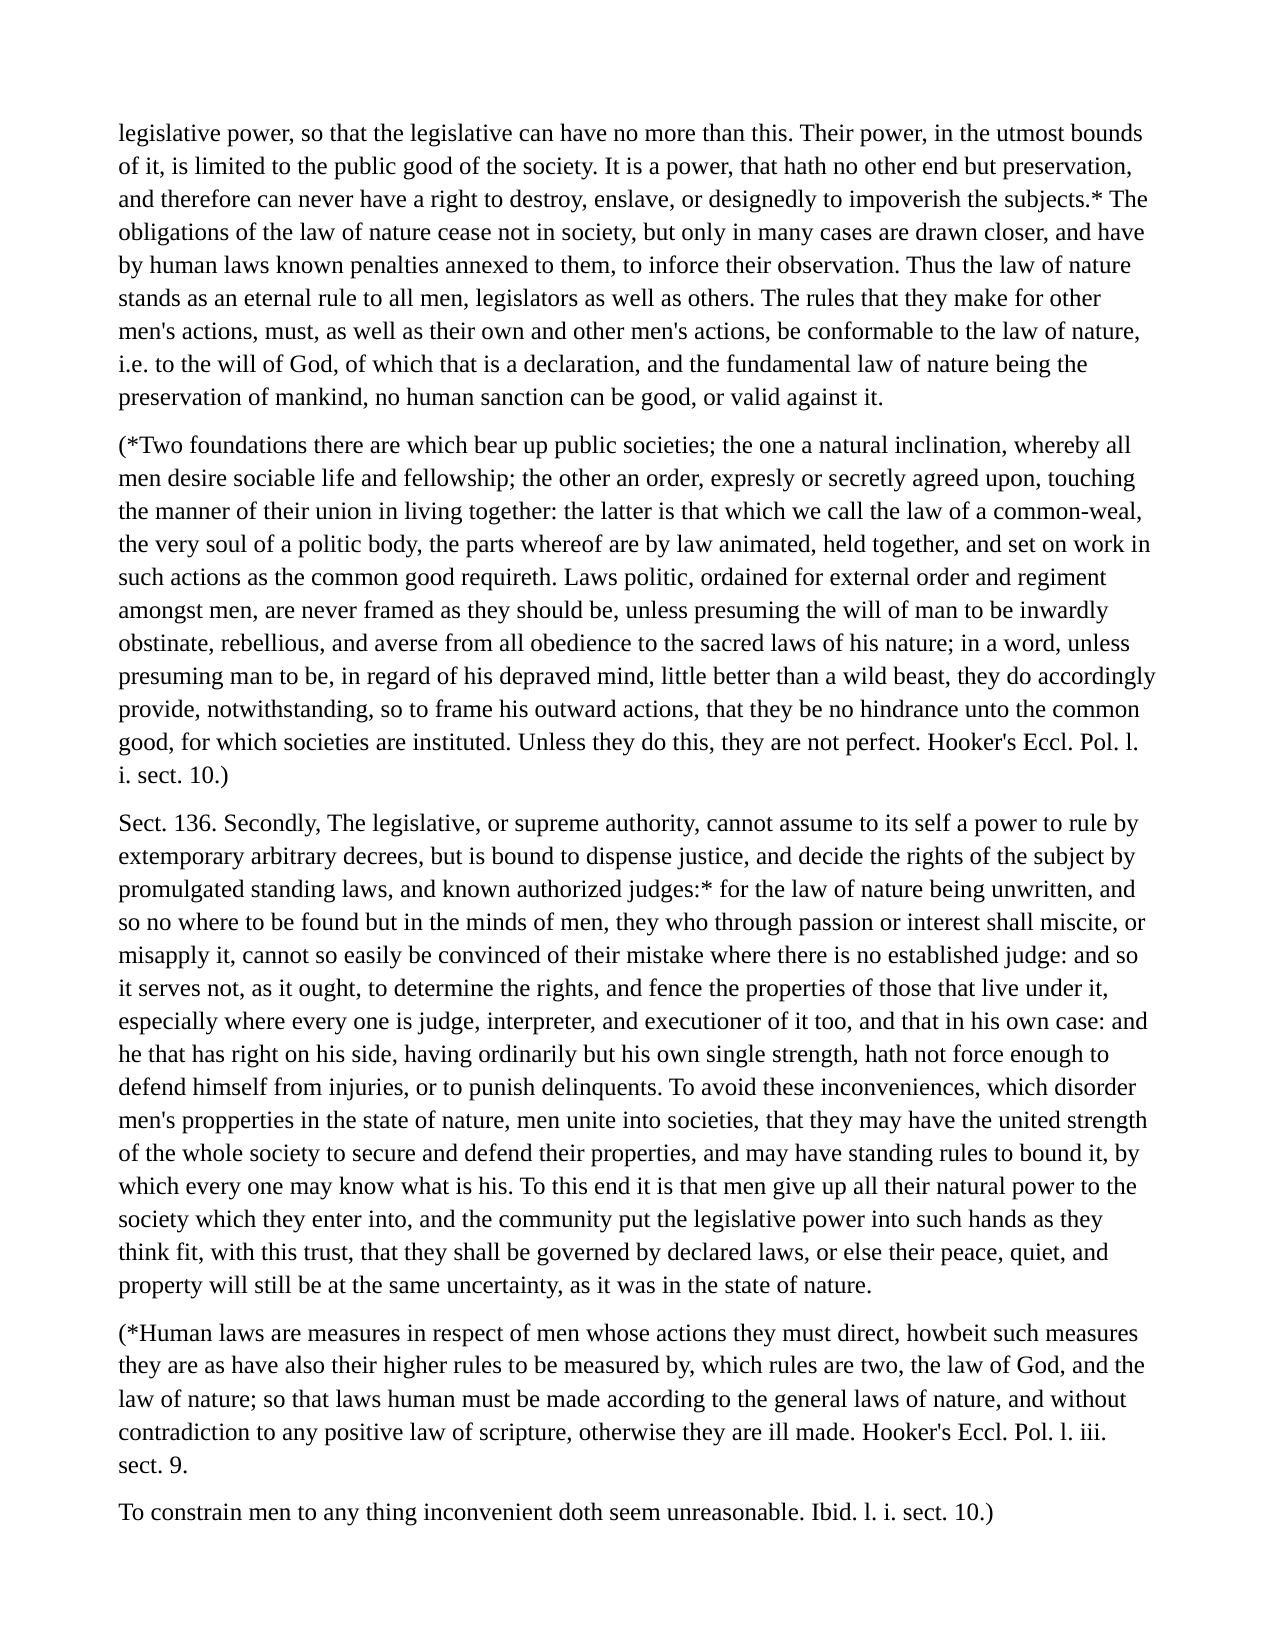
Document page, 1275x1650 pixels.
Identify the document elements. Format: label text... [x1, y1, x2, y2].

text (*Human laws are measures in respect of men whose actions they must direct, howbeit such measures they are as have also their higher rules to be measured by, which rules are two, the law of God, and the law of nature; so that laws human must be made according to the general laws of nature, and without contradiction to any positive law of scripture, otherwise they are ill made. Hooker's Eccl. Pol. l. iii. sect. 9. [118, 1318, 1157, 1478]
text (*Two foundations there are which bear up public societies; the one a natural inclination, whereby all men desire sociable life and fellowship; the other an order, expresly or secretly agreed upon, touching the manner of their union in living together: the latter is that which we call the law of a common-weal, the very soul of a politic body, the parts whereof are by law animated, held together, and set on work in such actions as the common good requireth. Laws politic, ordained for external order and regiment amongst men, are never framed as they should be, unless presuming the will of man to be inwardly obstinate, rebellious, and averse from all obedience to the sacred laws of his nature; in a word, unless presuming man to be, in regard of his depraved mind, little better than a wild beast, they do accordingly provide, notwithstanding, so to frame his outward actions, that they be no hindrance unto the common good, for which societies are instituted. Unless they do this, they are not perfect. Hooker's Eccl. Pol. l. i. sect. 10.) [118, 430, 1157, 789]
text To constrain men to any thing inconvenient doth seem unreasonable. Ibid. l. i. sect. 10.) [118, 1497, 1157, 1526]
text Sect. 136. Secondly, The legislative, or supreme authority, cannot assume to its self a power to rule by extemporary arbitrary decrees, but is bound to dispense justice, and decide the rights of the subject by promulgated standing laws, and known authorized judges:* for the law of nature being unwritten, and so no where to be found but in the minds of men, they who through passion or interest shall miscite, or misapply it, cannot so easily be convinced of their mistake where there is no established judge: and so it serves not, as it ought, to determine the rights, and fence the properties of those that live under it, especially where every one is judge, interpreter, and executioner of it too, and that in his own case: and he that has right on his side, having ordinarily but his own single strength, hath not force enough to defend himself from injuries, or to punish delinquents. To avoid these inconveniences, which disorder men's propperties in the state of nature, men unite into societies, that they may have the united strength of the whole society to secure and defend their properties, and may have standing rules to bound it, by which every one may know what is his. To this end it is that men give up all their natural power to the society which they enter into, and the community put the legislative power into such hands as they think fit, with this trust, that they shall be governed by declared laws, or else their peace, quiet, and property will still be at the same uncertainty, as it was in the state of nature. [118, 808, 1157, 1299]
text legislative power, so that the legislative can have no more than this. Their power, in the utmost bounds of it, is limited to the public good of the society. It is a power, that hath no other end but preservation, and therefore can never have a right to destroy, enslave, or designedly to impoverish the subjects.* The obligations of the law of nature cease not in society, but only in many cases are drawn closer, and have by human laws known penalties annexed to them, to inforce their observation. Thus the law of nature stands as an eternal rule to all men, legislators as well as others. The rules that they make for other men's actions, must, as well as their own and other men's actions, be conformable to the law of nature, i.e. to the will of God, of which that is a declaration, and the fundamental law of nature being the preservation of mankind, no human sanction can be good, or valid against it. [118, 118, 1157, 411]
